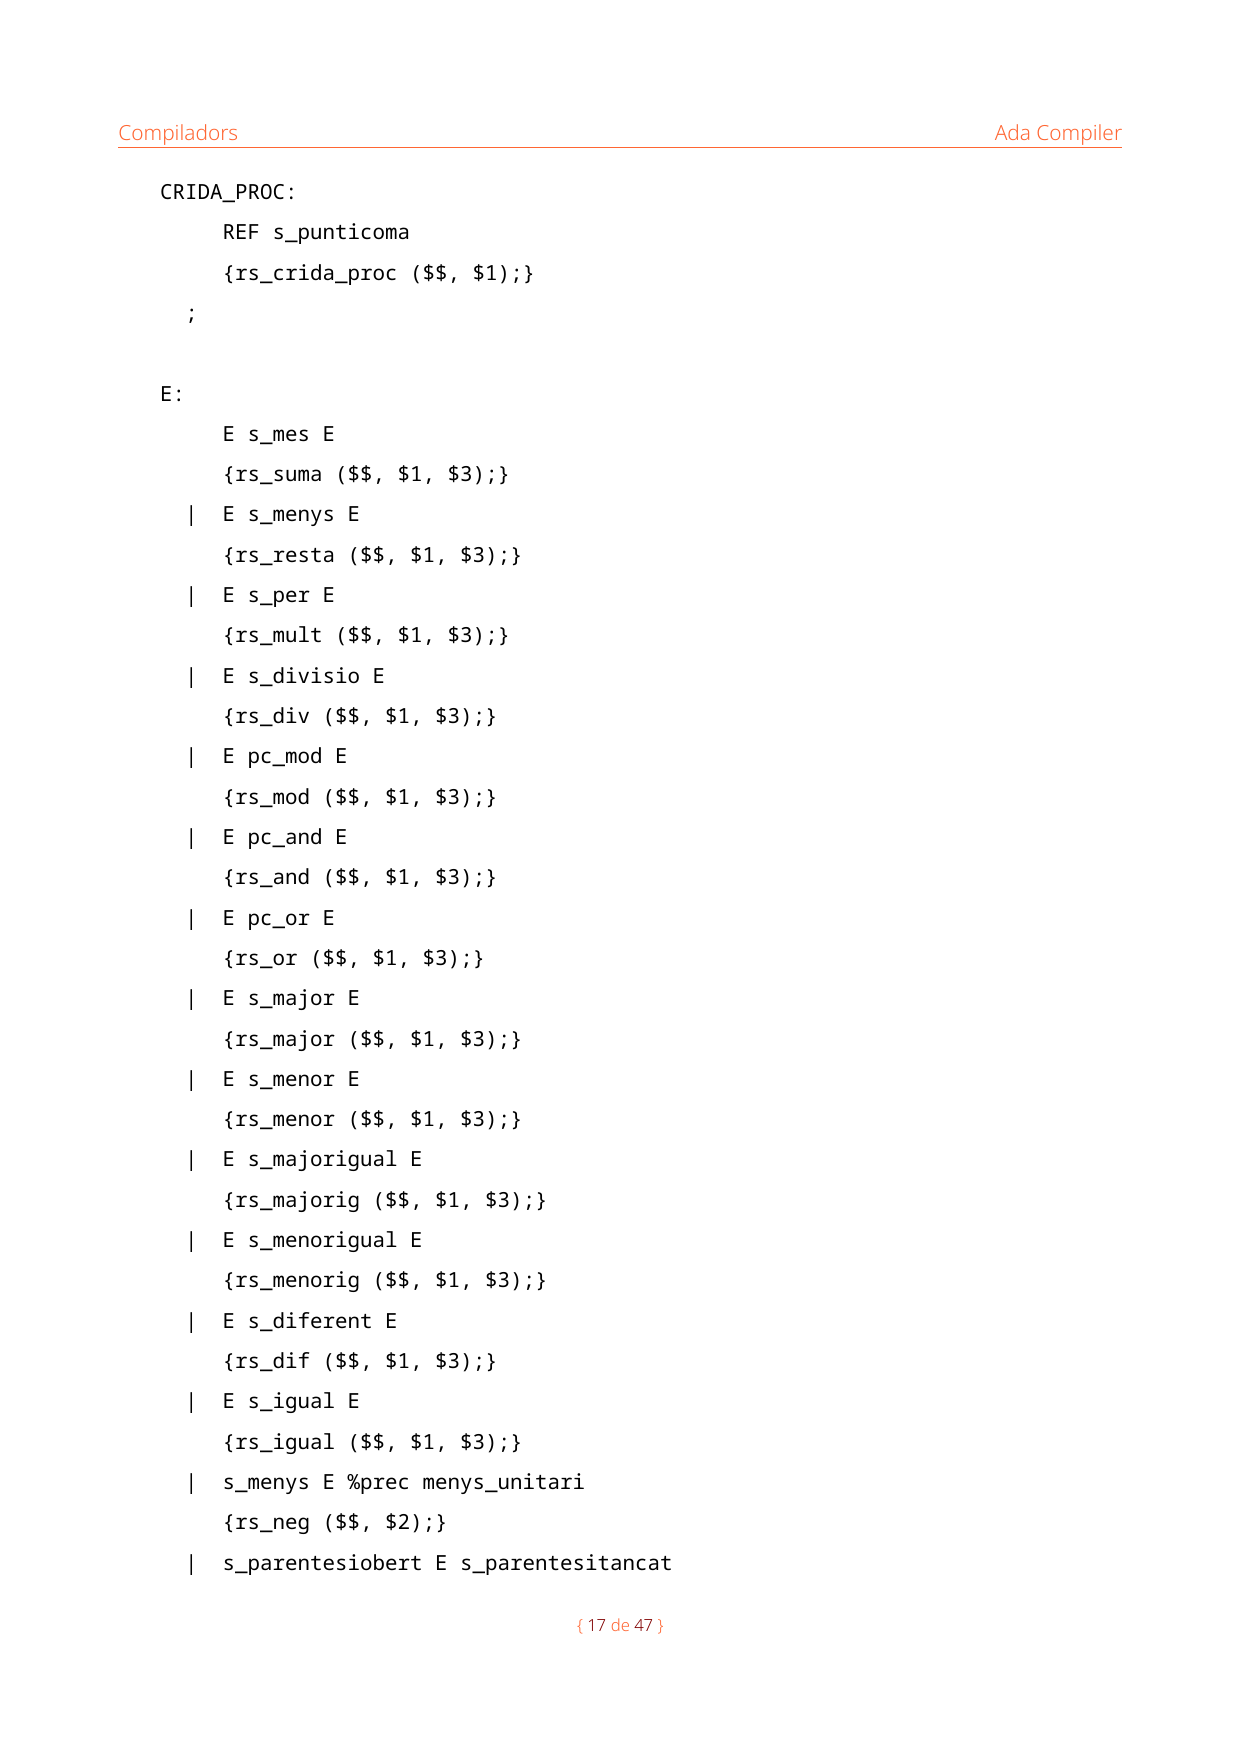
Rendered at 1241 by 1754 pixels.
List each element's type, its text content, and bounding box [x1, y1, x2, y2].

text | E s_major E [118, 983, 1122, 1012]
text {rs_suma ($$, $1, $3);} [118, 459, 1122, 488]
text {rs_resta ($$, $1, $3);} [118, 540, 1122, 568]
text {rs_crida_proc ($$, $1);} [118, 258, 1122, 286]
text | s_menys E %prec menys_unitari [118, 1467, 1122, 1496]
text {rs_menorig ($$, $1, $3);} [118, 1266, 1122, 1294]
text | E s_menorigual E [118, 1225, 1122, 1254]
text ; [118, 298, 1122, 326]
text | E s_igual E [118, 1386, 1122, 1415]
text | E pc_or E [118, 903, 1122, 931]
text | E s_menor E [118, 1064, 1122, 1092]
text E: [118, 379, 1122, 407]
text | E s_diferent E [118, 1306, 1122, 1334]
text REF s_punticoma [118, 217, 1122, 246]
text {rs_or ($$, $1, $3);} [118, 943, 1122, 971]
text | E pc_and E [118, 822, 1122, 851]
text | s_parentesiobert E s_parentesitancat [118, 1548, 1122, 1576]
text {rs_major ($$, $1, $3);} [118, 1024, 1122, 1052]
text {rs_igual ($$, $1, $3);} [118, 1427, 1122, 1455]
text | E pc_mod E [118, 741, 1122, 770]
text | E s_majorigual E [118, 1144, 1122, 1173]
text {rs_div ($$, $1, $3);} [118, 701, 1122, 729]
text {rs_mult ($$, $1, $3);} [118, 621, 1122, 649]
text | E s_menys E [118, 499, 1122, 528]
text {rs_and ($$, $1, $3);} [118, 862, 1122, 891]
text CRIDA_PROC: [118, 177, 1122, 206]
text {rs_mod ($$, $1, $3);} [118, 782, 1122, 810]
text | E s_divisio E [118, 661, 1122, 689]
text | E s_per E [118, 580, 1122, 609]
text {rs_neg ($$, $2);} [118, 1507, 1122, 1536]
text {rs_dif ($$, $1, $3);} [118, 1346, 1122, 1374]
text {rs_majorig ($$, $1, $3);} [118, 1185, 1122, 1213]
text E s_mes E [118, 419, 1122, 447]
text {rs_menor ($$, $1, $3);} [118, 1104, 1122, 1133]
